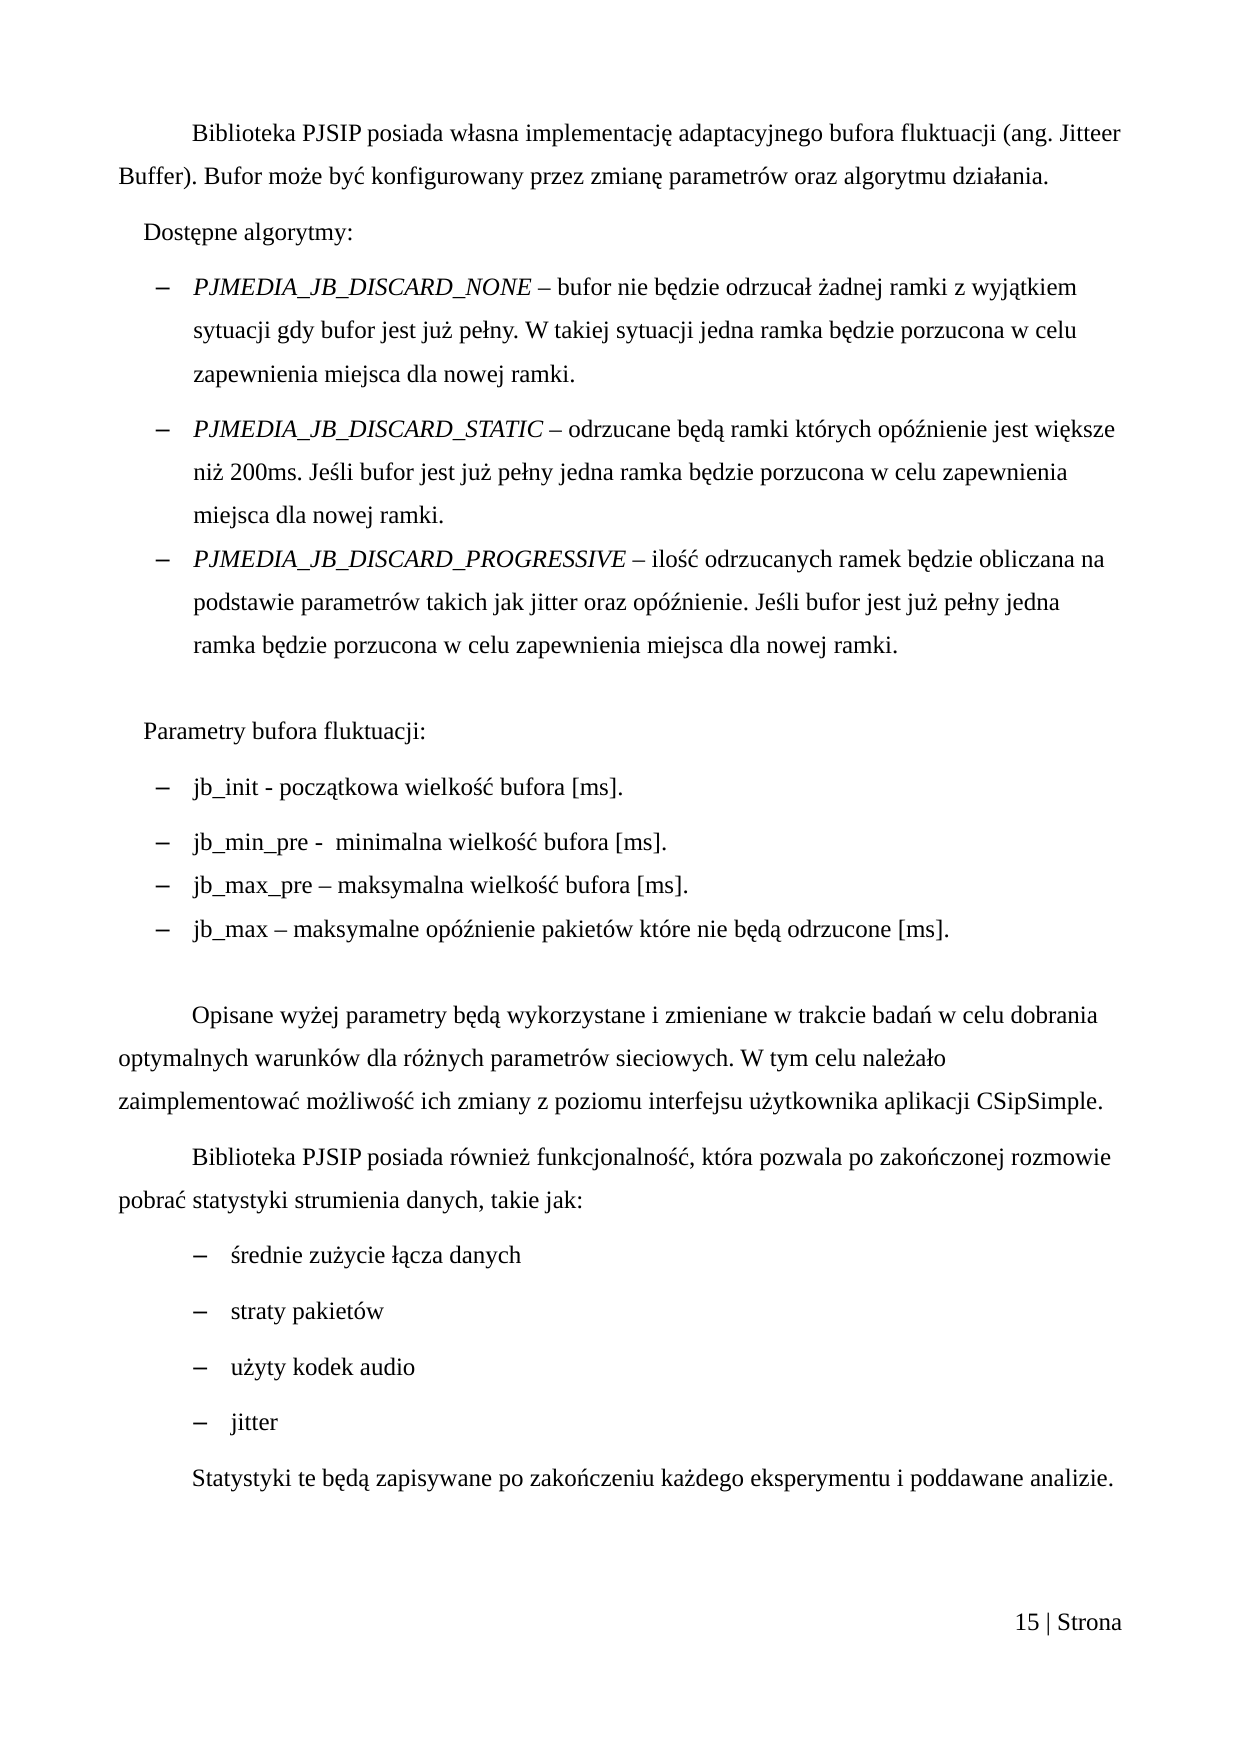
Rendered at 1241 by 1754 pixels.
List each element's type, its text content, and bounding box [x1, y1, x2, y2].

text Parametry bufora fluktuacji: [118, 716, 1122, 745]
text Opisane wyżej parametry będą wykorzystane i zmieniane w trakcie badań w celu dobrania optymalnych warunków dla różnych parametrów sieciowych. W tym celu należało zaimplementować możliwość ich zmiany z poziomu interfejsu użytkownika aplikacji CSipSimple. [118, 1000, 1122, 1115]
text Biblioteka PJSIP posiada własna implementację adaptacyjnego bufora fluktuacji (ang. Jitteer Buffer). Bufor może być konfigurowany przez zmianę parametrów oraz algorytmu działania. [118, 118, 1122, 190]
list jb_min_pre - minimalna wielkość bufora [ms]. [156, 827, 1122, 856]
list jb_init - początkowa wielkość bufora [ms]. [156, 772, 1122, 801]
text Dostępne algorytmy: [118, 217, 1122, 246]
list jb_max – maksymalne opóźnienie pakietów które nie będą odrzucone [ms]. [156, 914, 1122, 942]
list PJMEDIA_JB_DISCARD_NONE – bufor nie będzie odrzucał żadnej ramki z wyjątkiem sytuacji gdy bufor jest już pełny. W takiej sytuacji jedna ramka będzie porzucona w celu zapewnienia miejsca dla nowej ramki. [156, 272, 1122, 387]
text Biblioteka PJSIP posiada również funkcjonalność, która pozwala po zakończonej rozmowie pobrać statystyki strumienia danych, takie jak: [118, 1142, 1122, 1214]
list PJMEDIA_JB_DISCARD_STATIC – odrzucane będą ramki których opóźnienie jest większe niż 200ms. Jeśli bufor jest już pełny jedna ramka będzie porzucona w celu zapewnienia miejsca dla nowej ramki. [156, 414, 1122, 529]
list średnie zużycie łącza danych [193, 1241, 1122, 1269]
list jitter [193, 1407, 1122, 1436]
list jb_max_pre – maksymalna wielkość bufora [ms]. [156, 871, 1122, 899]
list PJMEDIA_JB_DISCARD_PROGRESSIVE – ilość odrzucanych ramek będzie obliczana na podstawie parametrów takich jak jitter oraz opóźnienie. Jeśli bufor jest już pełny jedna ramka będzie porzucona w celu zapewnienia miejsca dla nowej ramki. [156, 544, 1122, 659]
list użyty kodek audio [193, 1352, 1122, 1381]
text Statystyki te będą zapisywane po zakończeniu każdego eksperymentu i poddawane analizie. [118, 1463, 1122, 1492]
list straty pakietów [193, 1296, 1122, 1325]
